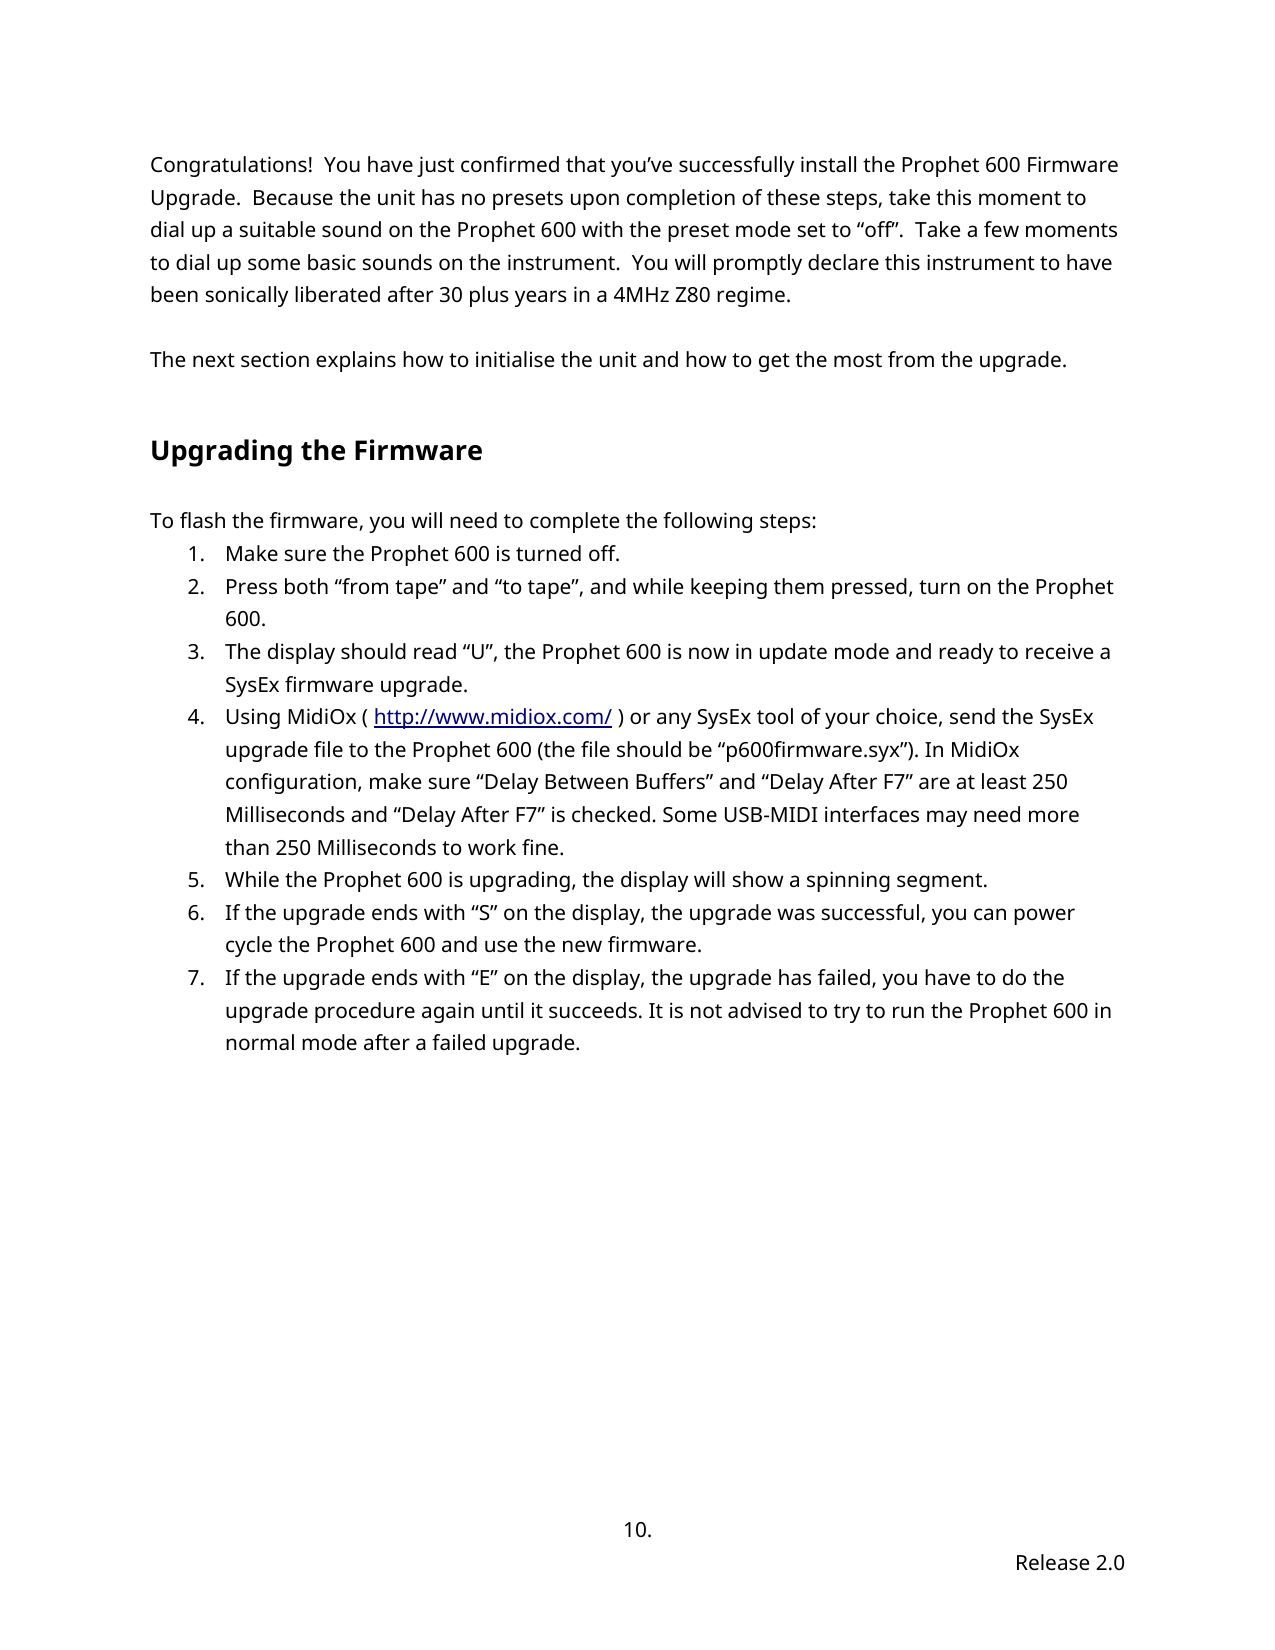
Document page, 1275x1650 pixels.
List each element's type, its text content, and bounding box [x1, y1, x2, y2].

list If the upgrade ends with “S” on the display, the upgrade was successful, you can power cycle the Prophet 600 and use the new firmware. [187, 898, 1125, 959]
text Congratulations! You have just confirmed that you’ve successfully install the Prophet 600 Firmware Upgrade. Because the unit has no presets upon completion of these steps, take this moment to dial up a suitable sound on the Prophet 600 with the preset mode set to “off”. Take a few moments to dial up some basic sounds on the instrument. You will promptly declare this instrument to have been sonically liberated after 30 plus years in a 4MHz Z80 regime. [150, 150, 1125, 309]
text To flash the firmware, you will need to complete the following steps: [150, 507, 1125, 535]
list The display should read “U”, the Prophet 600 is now in update mode and ready to receive a SysEx firmware upgrade. [187, 637, 1125, 698]
text The next section explains how to initialise the unit and how to get the most from the upgrade. [150, 346, 1125, 374]
list While the Prophet 600 is upgrading, the display will show a spinning segment. [187, 865, 1125, 894]
list Make sure the Prophet 600 is turned off. [187, 539, 1125, 568]
subtitle Upgrading the Firmware [150, 432, 1125, 468]
list Press both “from tape” and “to tape”, and while keeping them pressed, turn on the Prophet 600. [187, 572, 1125, 633]
list Using MidiOx ( http://www.midiox.com/ ) or any SysEx tool of your choice, send the SysEx upgrade file to the Prophet 600 (the file should be “p600firmware.syx”). In MidiOx configuration, make sure “Delay Between Buffers” and “Delay After F7” are at least 250 Milliseconds and “Delay After F7” is checked. Some USB-MIDI interfaces may need more than 250 Milliseconds to work fine. [187, 702, 1125, 861]
list If the upgrade ends with “E” on the display, the upgrade has failed, you have to do the upgrade procedure again until it succeeds. It is not advised to try to run the Prophet 600 in normal mode after a failed upgrade. [187, 963, 1125, 1057]
